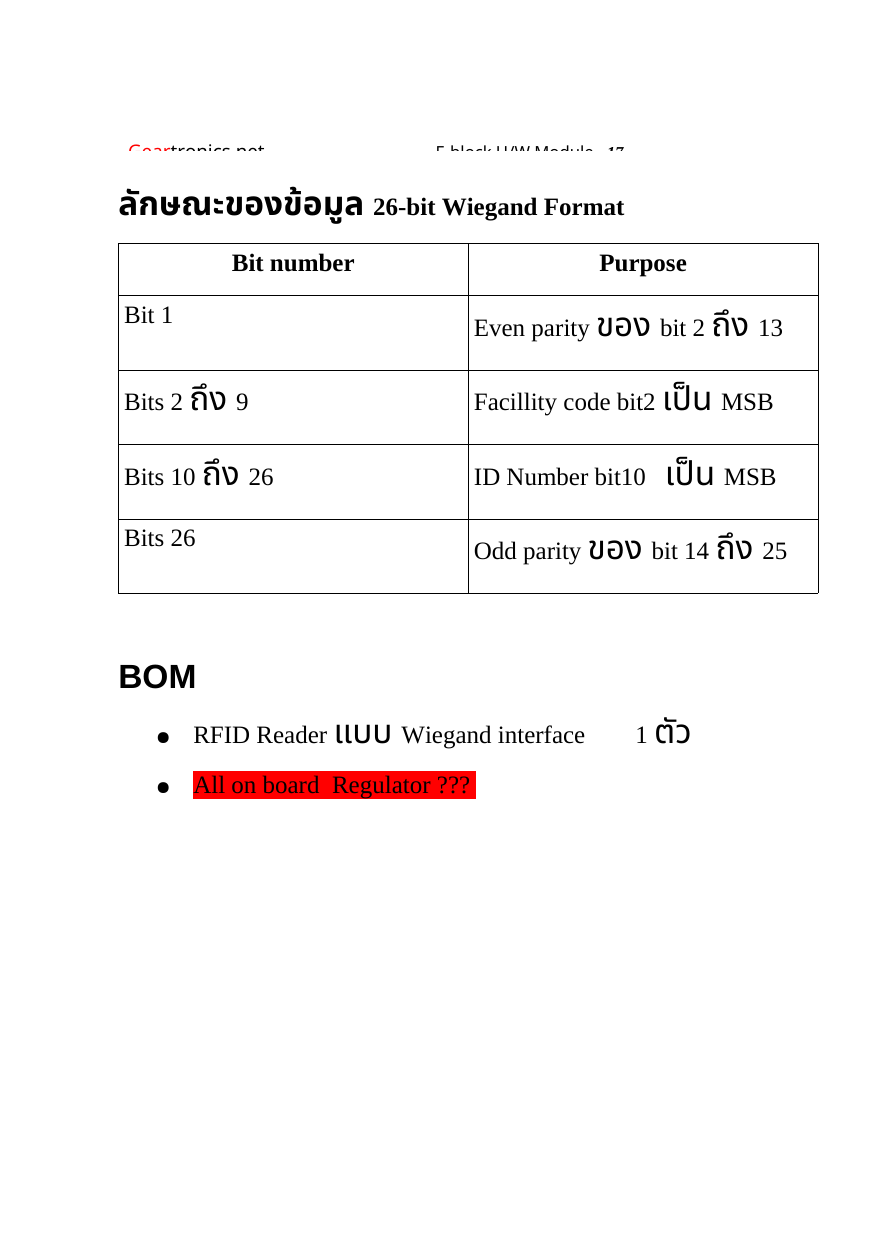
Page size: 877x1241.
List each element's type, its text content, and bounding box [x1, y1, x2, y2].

table_cell Bit 1 [119, 296, 468, 369]
table_cell Odd parity ของ bit 14 ถึง 25 [469, 520, 818, 593]
table_cell Even parity ของ bit 2 ถึง 13 [469, 296, 818, 369]
table_cell Bits 10 ถึง 26 [119, 445, 468, 518]
table_cell ID Number bit10 เป็น MSB [469, 445, 818, 518]
list All on board Regulator ??? [156, 771, 818, 799]
list RFID Reader แบบ Wiegand interface 1 ตัว [156, 708, 818, 759]
table_cell Bits 26 [119, 520, 468, 593]
table_cell Facillity code bit2 เป็น MSB [469, 371, 818, 444]
table_header Bit number [119, 244, 468, 295]
table_header Purpose [469, 244, 818, 295]
subtitle BOM [118, 658, 818, 696]
text ลักษณะของข้อมูล 26-bit Wiegand Format [118, 180, 818, 231]
table_cell Bits 2 ถึง 9 [119, 371, 468, 444]
